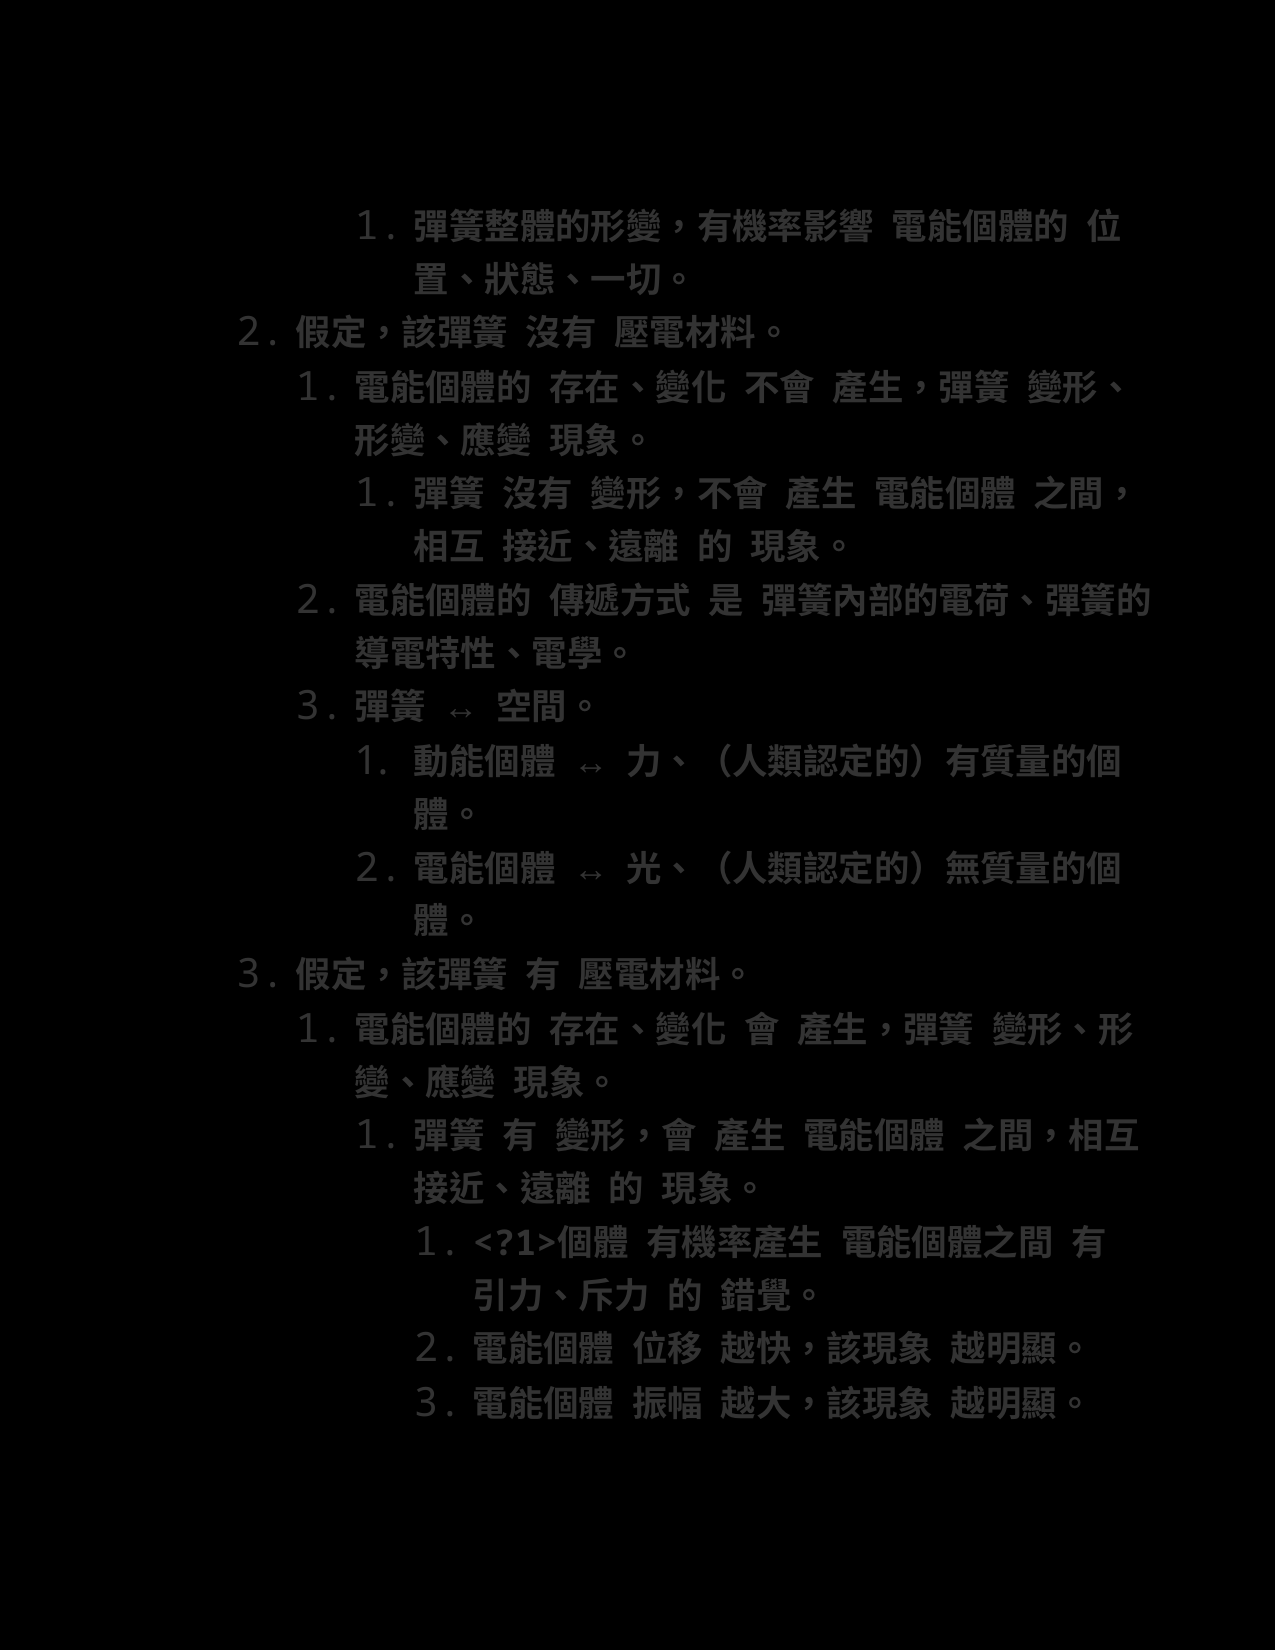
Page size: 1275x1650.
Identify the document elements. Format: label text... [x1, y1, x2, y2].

list 電能個體的 存在、變化 會 產生，彈簧 變形、形變、應變 現象。 [295, 999, 1157, 1106]
list 彈簧整體的形變，有機率影響 電能個體的 位置、狀態、一切。 [354, 196, 1157, 302]
list 電能個體 振幅 越大，該現象 越明顯。 [413, 1373, 1157, 1428]
list <?1>個體 有機率產生 電能個體之間 有 引力、斥力 的 錯覺。 [413, 1212, 1157, 1318]
list 彈簧 ↔ 空間。 [295, 676, 1157, 731]
list 彈簧 沒有 變形，不會 產生 電能個體 之間，相互 接近、遠離 的 現象。 [354, 464, 1157, 570]
list 假定，該彈簧 有 壓電材料。 [236, 944, 1157, 999]
list 彈簧 有 變形，會 產生 電能個體 之間，相互 接近、遠離 的 現象。 [354, 1106, 1157, 1212]
list 電能個體的 傳遞方式 是 彈簧內部的電荷、彈簧的導電特性、電學。 [295, 570, 1157, 676]
list 動能個體 ↔ 力、（人類認定的）有質量的個體。 [354, 731, 1157, 838]
list 電能個體 位移 越快，該現象 越明顯。 [413, 1318, 1157, 1373]
list 假定，該彈簧 沒有 壓電材料。 [236, 302, 1157, 357]
list 電能個體的 存在、變化 不會 產生，彈簧 變形、形變、應變 現象。 [295, 357, 1157, 464]
list 電能個體 ↔ 光、（人類認定的）無質量的個體。 [354, 838, 1157, 944]
